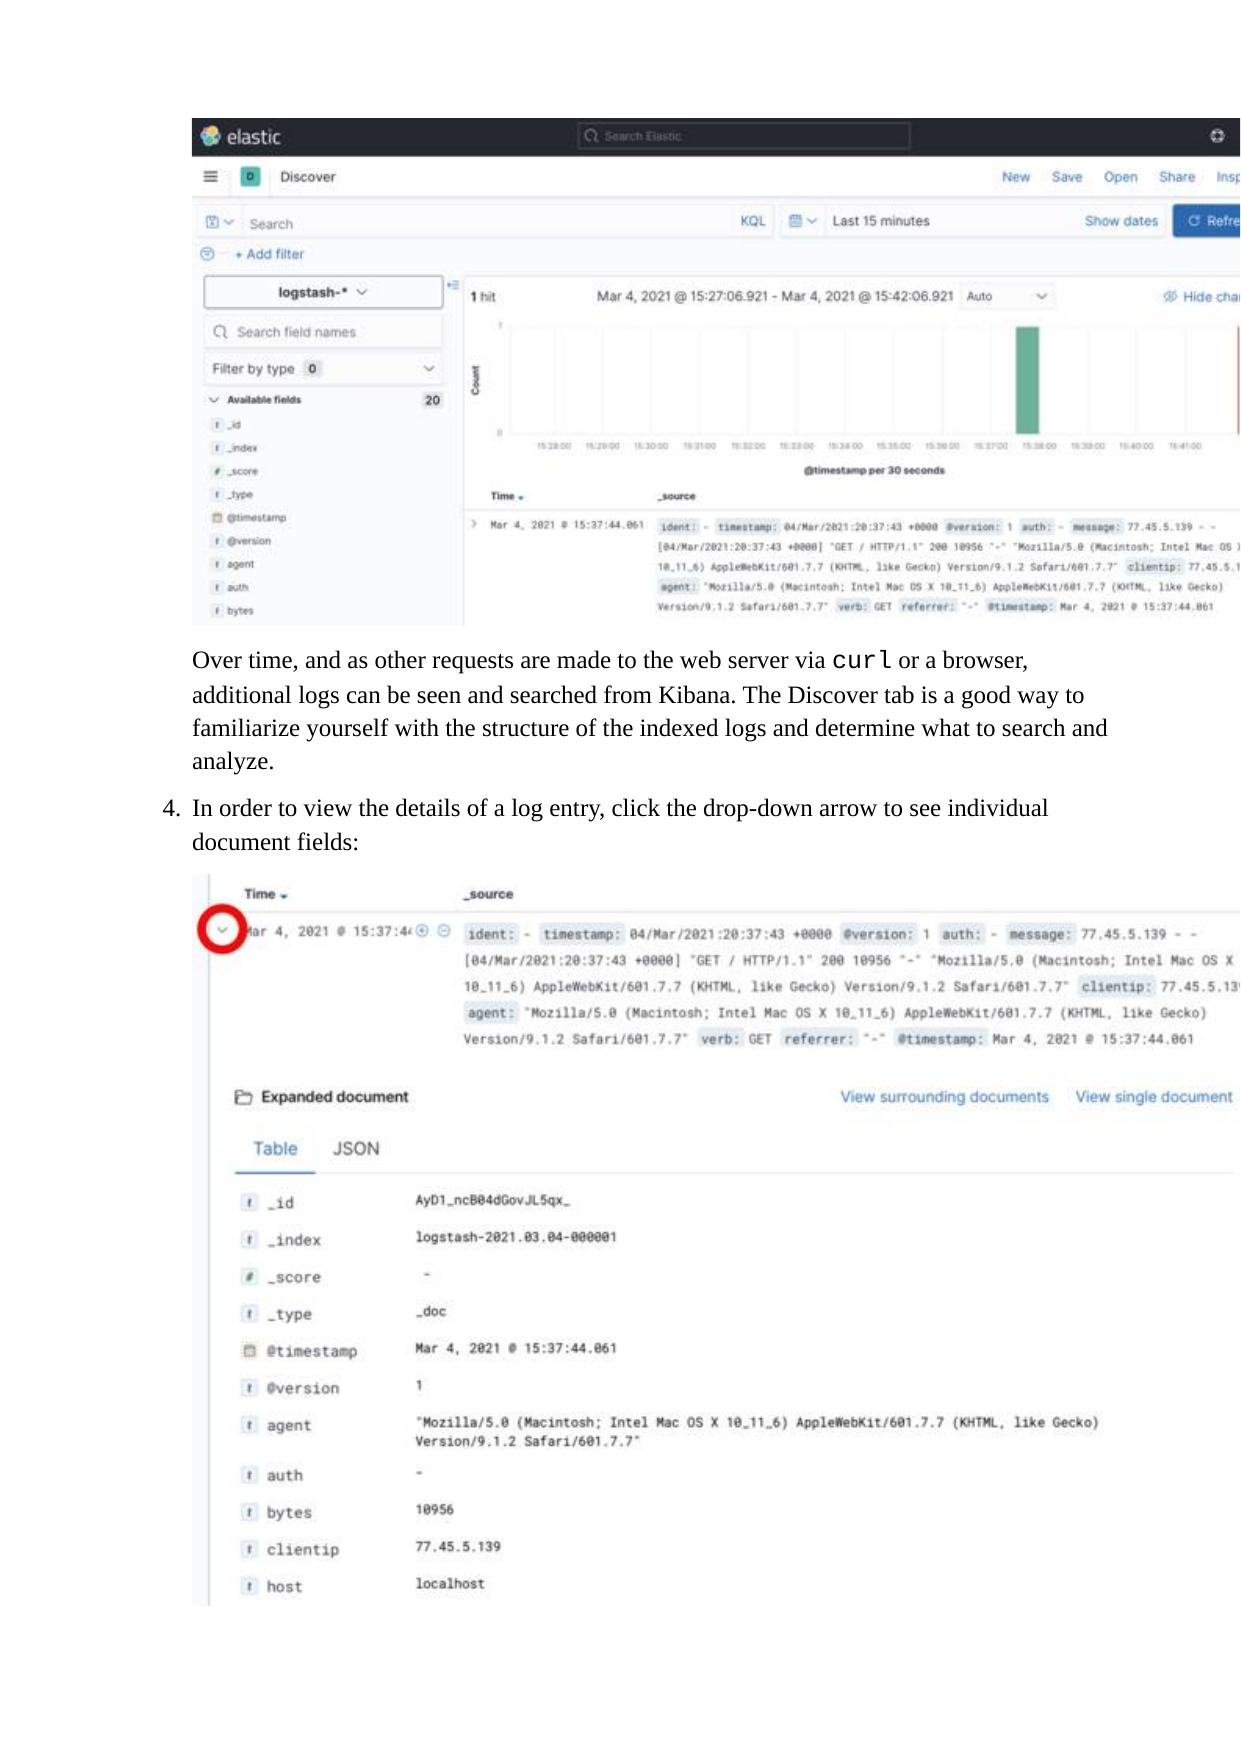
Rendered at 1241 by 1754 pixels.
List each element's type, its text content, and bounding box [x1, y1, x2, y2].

picture [191, 874, 1241, 1606]
picture [191, 118, 1241, 626]
list Over time, and as other requests are made to the web server via curl or a browser, additional logs can be seen and searched from Kibana. The Discover tab is a good way to familiarize yourself with the structure of the indexed logs and determine what to search and analyze. [162, 645, 1122, 775]
list In order to view the details of a log entry, click the drop-down arrow to see individual document fields: [162, 793, 1122, 855]
